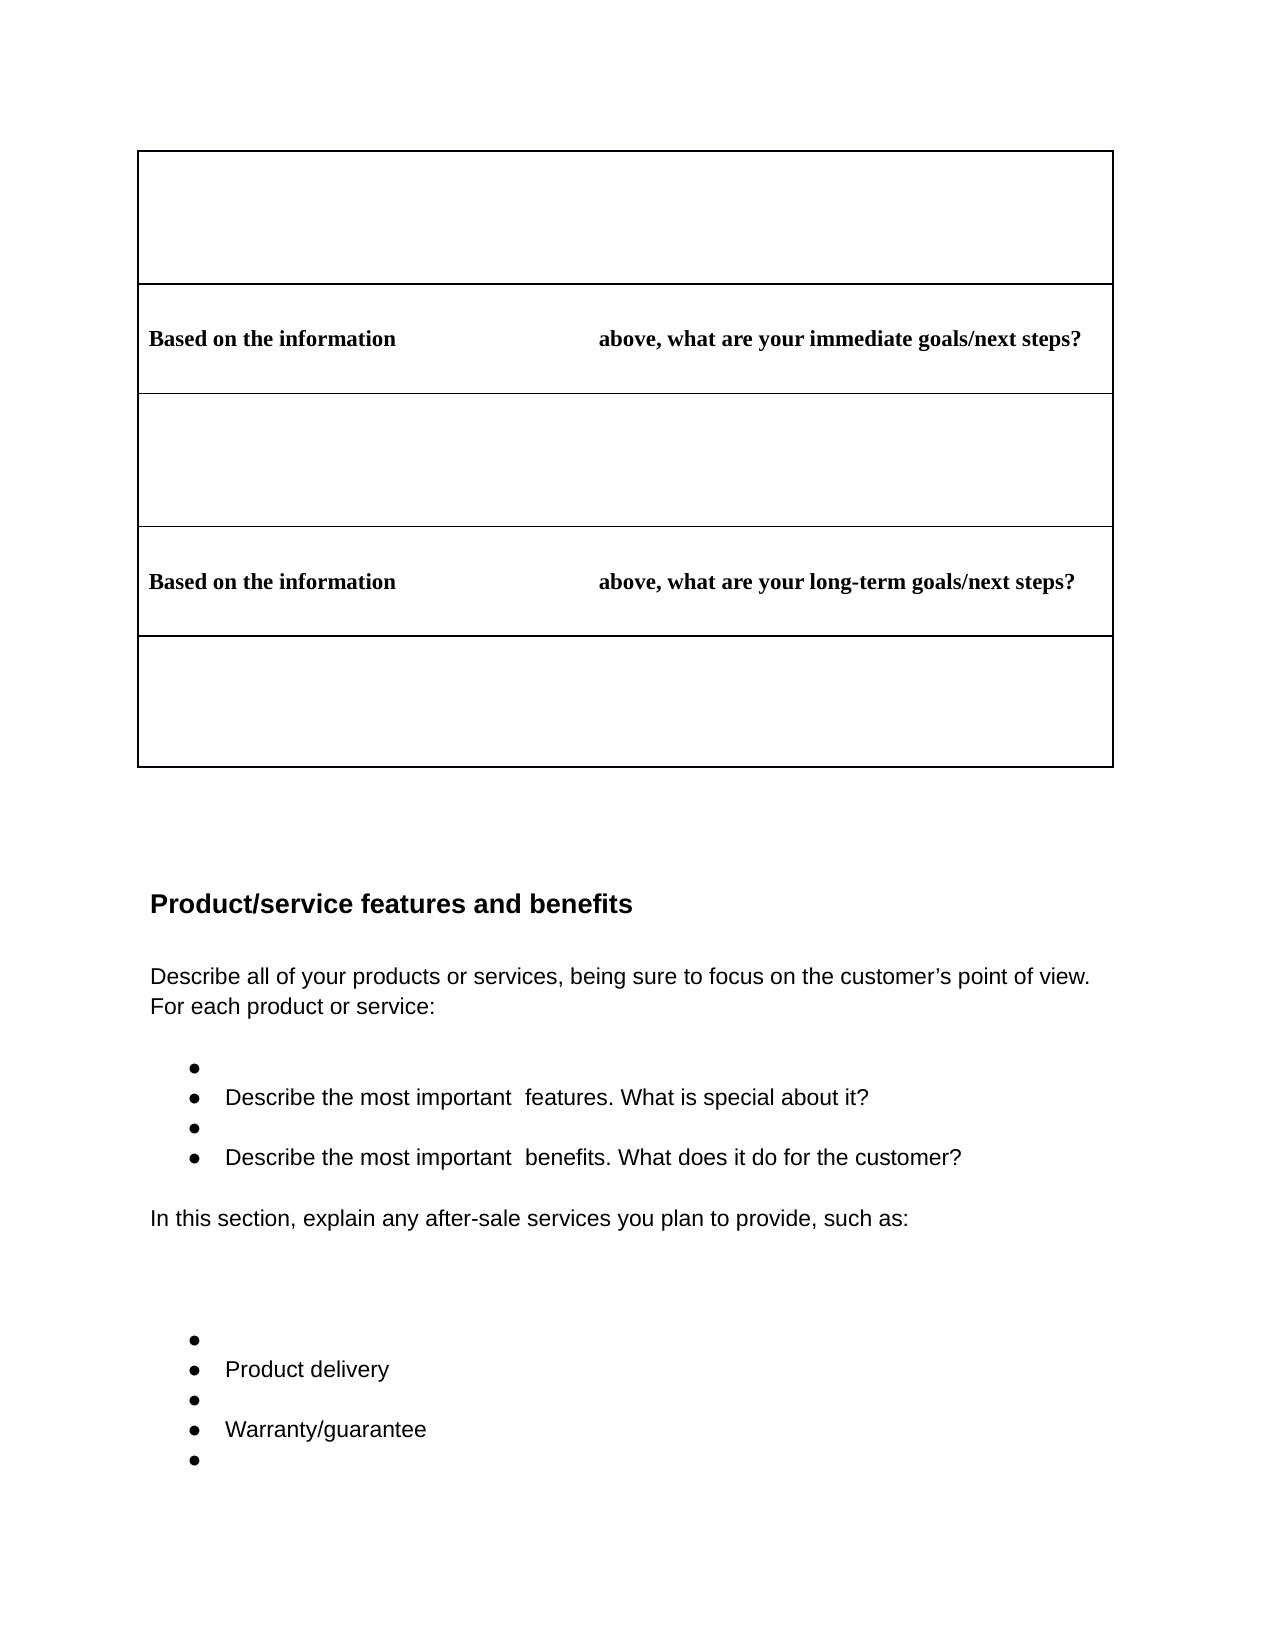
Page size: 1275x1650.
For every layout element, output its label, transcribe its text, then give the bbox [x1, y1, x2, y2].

list Warranty/guarantee [187, 1416, 1125, 1443]
list Describe the most important features. What is special about it? [187, 1084, 1125, 1110]
table_cell [139, 394, 1112, 526]
list Describe the most important benefits. What does it do for the customer? [187, 1144, 1125, 1171]
table_cell Based on the information above, what are your long-term goals/next steps? [139, 527, 1112, 635]
table_cell Based on the information above, what are your immediate goals/next steps? [139, 285, 1112, 392]
table_cell [139, 152, 1112, 283]
subtitle Product/service features and benefits [150, 888, 1125, 919]
list Product delivery [187, 1356, 1125, 1382]
text Describe all of your products or services, being sure to focus on the customer’s point of view. For each product or service: [150, 963, 1125, 1020]
table_cell [139, 637, 1112, 766]
text In this section, explain any after-sale services you plan to provide, such as: [150, 1205, 1125, 1231]
